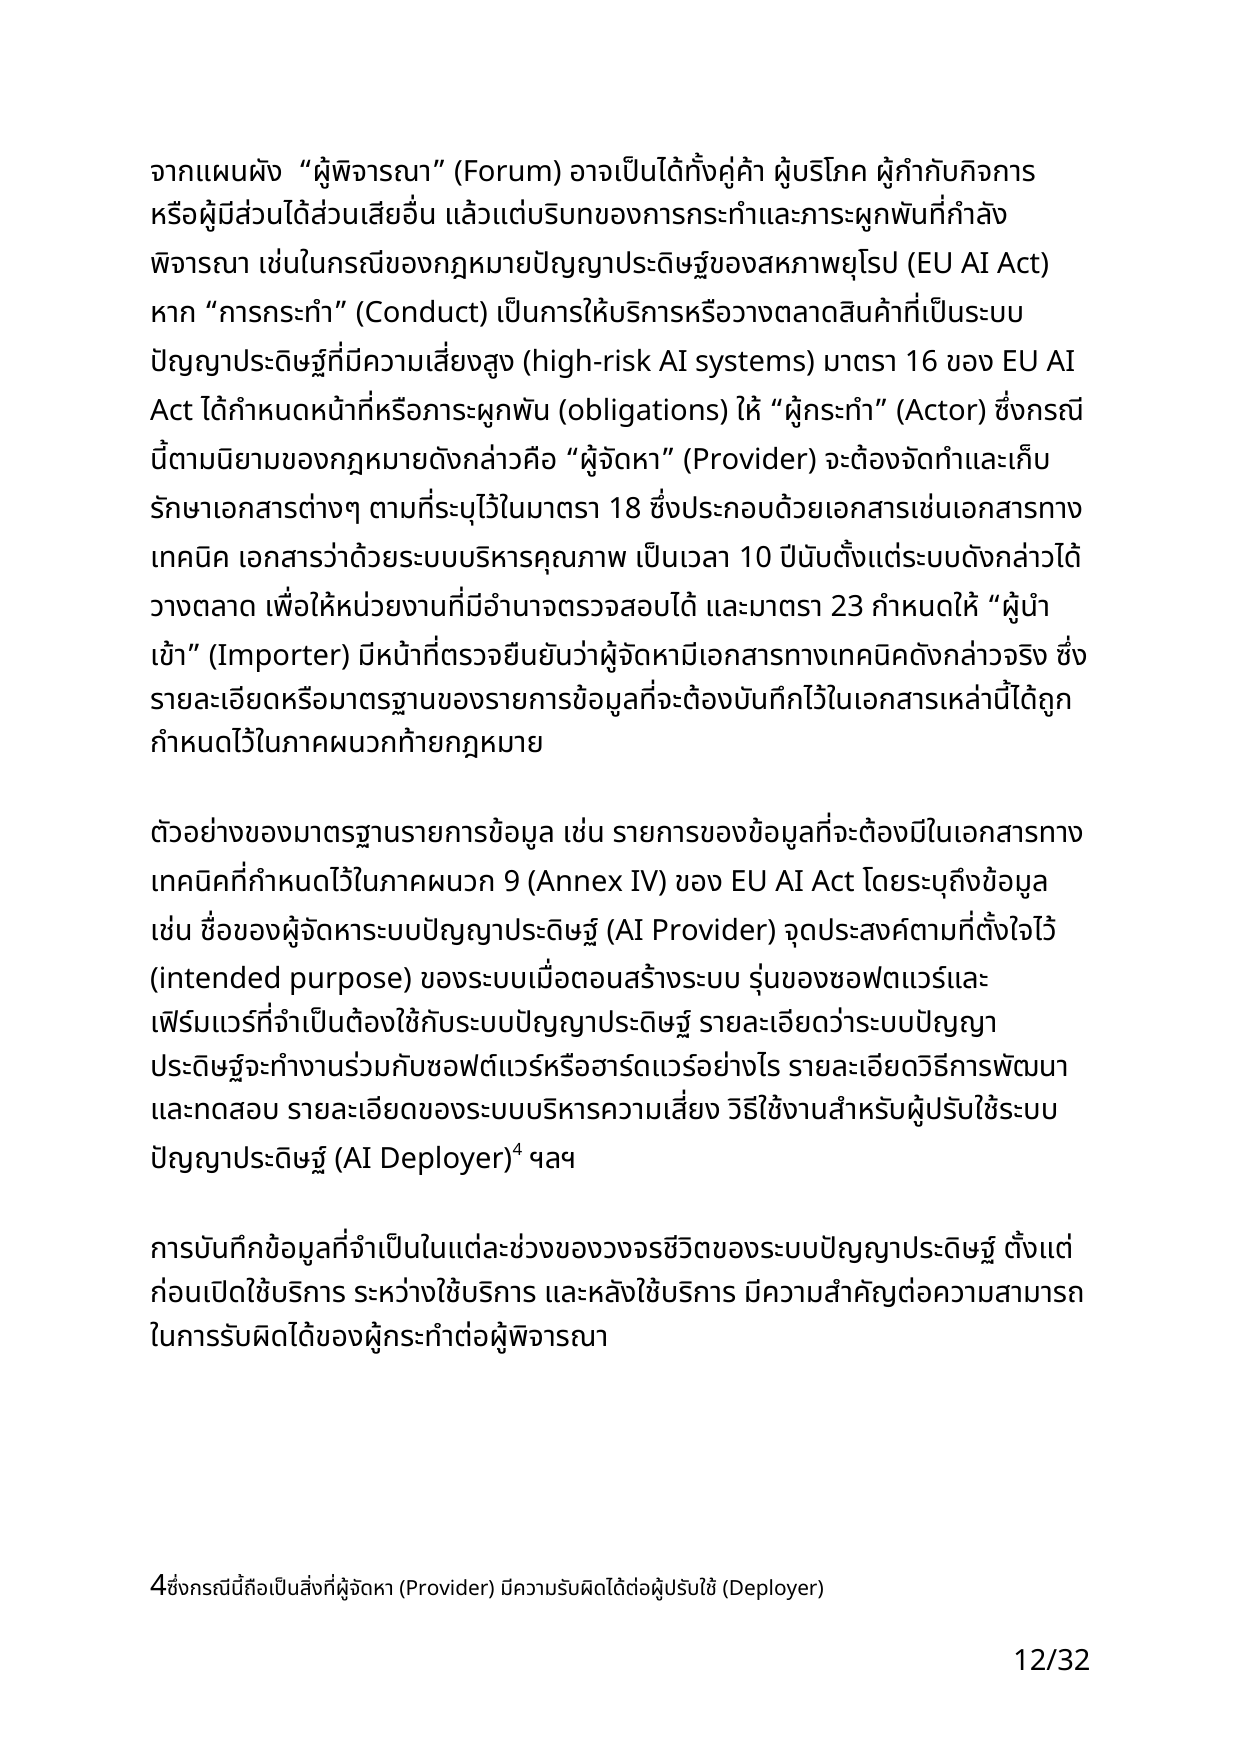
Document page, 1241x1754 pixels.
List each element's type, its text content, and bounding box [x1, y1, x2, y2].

text ตัวอย่างของมาตรฐานรายการข้อมูล เช่น รายการของข้อมูลที่จะต้องมีในเอกสารทางเทคนิคที่กำหนดไว้ในภาคผนวก 9 (Annex IV) ของ EU AI Act โดยระบุถึงข้อมูลเช่น ชื่อของผู้จัดหาระบบปัญญาประดิษฐ์ (AI Provider) จุดประสงค์ตามที่ตั้งใจไว้ (intended purpose) ของระบบเมื่อตอนสร้างระบบ รุ่นของซอฟตแวร์และเฟิร์มแวร์ที่จำเป็นต้องใช้กับระบบปัญญาประดิษฐ์ รายละเอียดว่าระบบปัญญาประดิษฐ์จะทำงานร่วมกับซอฟต์แวร์หรือฮาร์ดแวร์อย่างไร รายละเอียดวิธีการพัฒนาและทดสอบ รายละเอียดของระบบบริหารความเสี่ยง วิธีใช้งานสำหรับผู้ปรับใช้ระบบปัญญาประดิษฐ์ (AI Deployer) ฯลฯ [150, 816, 1090, 1181]
text ซึ่งกรณีนี้ถือเป็นสิ่งที่ผู้จัดหา (Provider) มีความรับผิดได้ต่อผู้ปรับใช้ (Deployer) [150, 1564, 1090, 1604]
text จากแผนผัง “ผู้พิจารณา” (Forum) อาจเป็นได้ทั้งคู่ค้า ผู้บริโภค ผู้กำกับกิจการ หรือผู้มีส่วนได้ส่วนเสียอื่น แล้วแต่บริบทของการกระทำและภาระผูกพันที่กำลังพิจารณา เช่นในกรณีของกฎหมายปัญญาประดิษฐ์ของสหภาพยุโรป (EU AI Act) หาก “การกระทำ” (Conduct) เป็นการให้บริการหรือวางตลาดสินค้าที่เป็นระบบปัญญาประดิษฐ์ที่มีความเสี่ยงสูง (high-risk AI systems) มาตรา 16 ของ EU AI Act ได้กำหนดหน้าที่หรือภาระผูกพัน (obligations) ให้ “ผู้กระทำ” (Actor) ซึ่งกรณีนี้ตามนิยามของกฎหมายดังกล่าวคือ “ผู้จัดหา” (Provider) จะต้องจัดทำและเก็บรักษาเอกสารต่างๆ ตามที่ระบุไว้ในมาตรา 18 ซึ่งประกอบด้วยเอกสารเช่นเอกสารทางเทคนิค เอกสารว่าด้วยระบบบริหารคุณภาพ เป็นเวลา 10 ปีนับตั้งแต่ระบบดังกล่าวได้วางตลาด เพื่อให้หน่วยงานที่มีอำนาจตรวจสอบได้ และมาตรา 23 กำหนดให้ “ผู้นำเข้า” (Importer) มีหน้าที่ตรวจยืนยันว่าผู้จัดหามีเอกสารทางเทคนิคดังกล่าวจริง ซึ่งรายละเอียดหรือมาตรฐานของรายการข้อมูลที่จะต้องบันทึกไว้ในเอกสารเหล่านี้ได้ถูกกำหนดไว้ในภาคผนวกท้ายกฎหมาย [150, 150, 1090, 764]
text การบันทึกข้อมูลที่จำเป็นในแต่ละช่วงของวงจรชีวิตของระบบปัญญาประดิษฐ์ ตั้งแต่ก่อนเปิดใช้บริการ ระหว่างใช้บริการ และหลังใช้บริการ มีความสำคัญต่อความสามารถในการรับผิดได้ของผู้กระทำต่อผู้พิจารณา [150, 1233, 1090, 1358]
